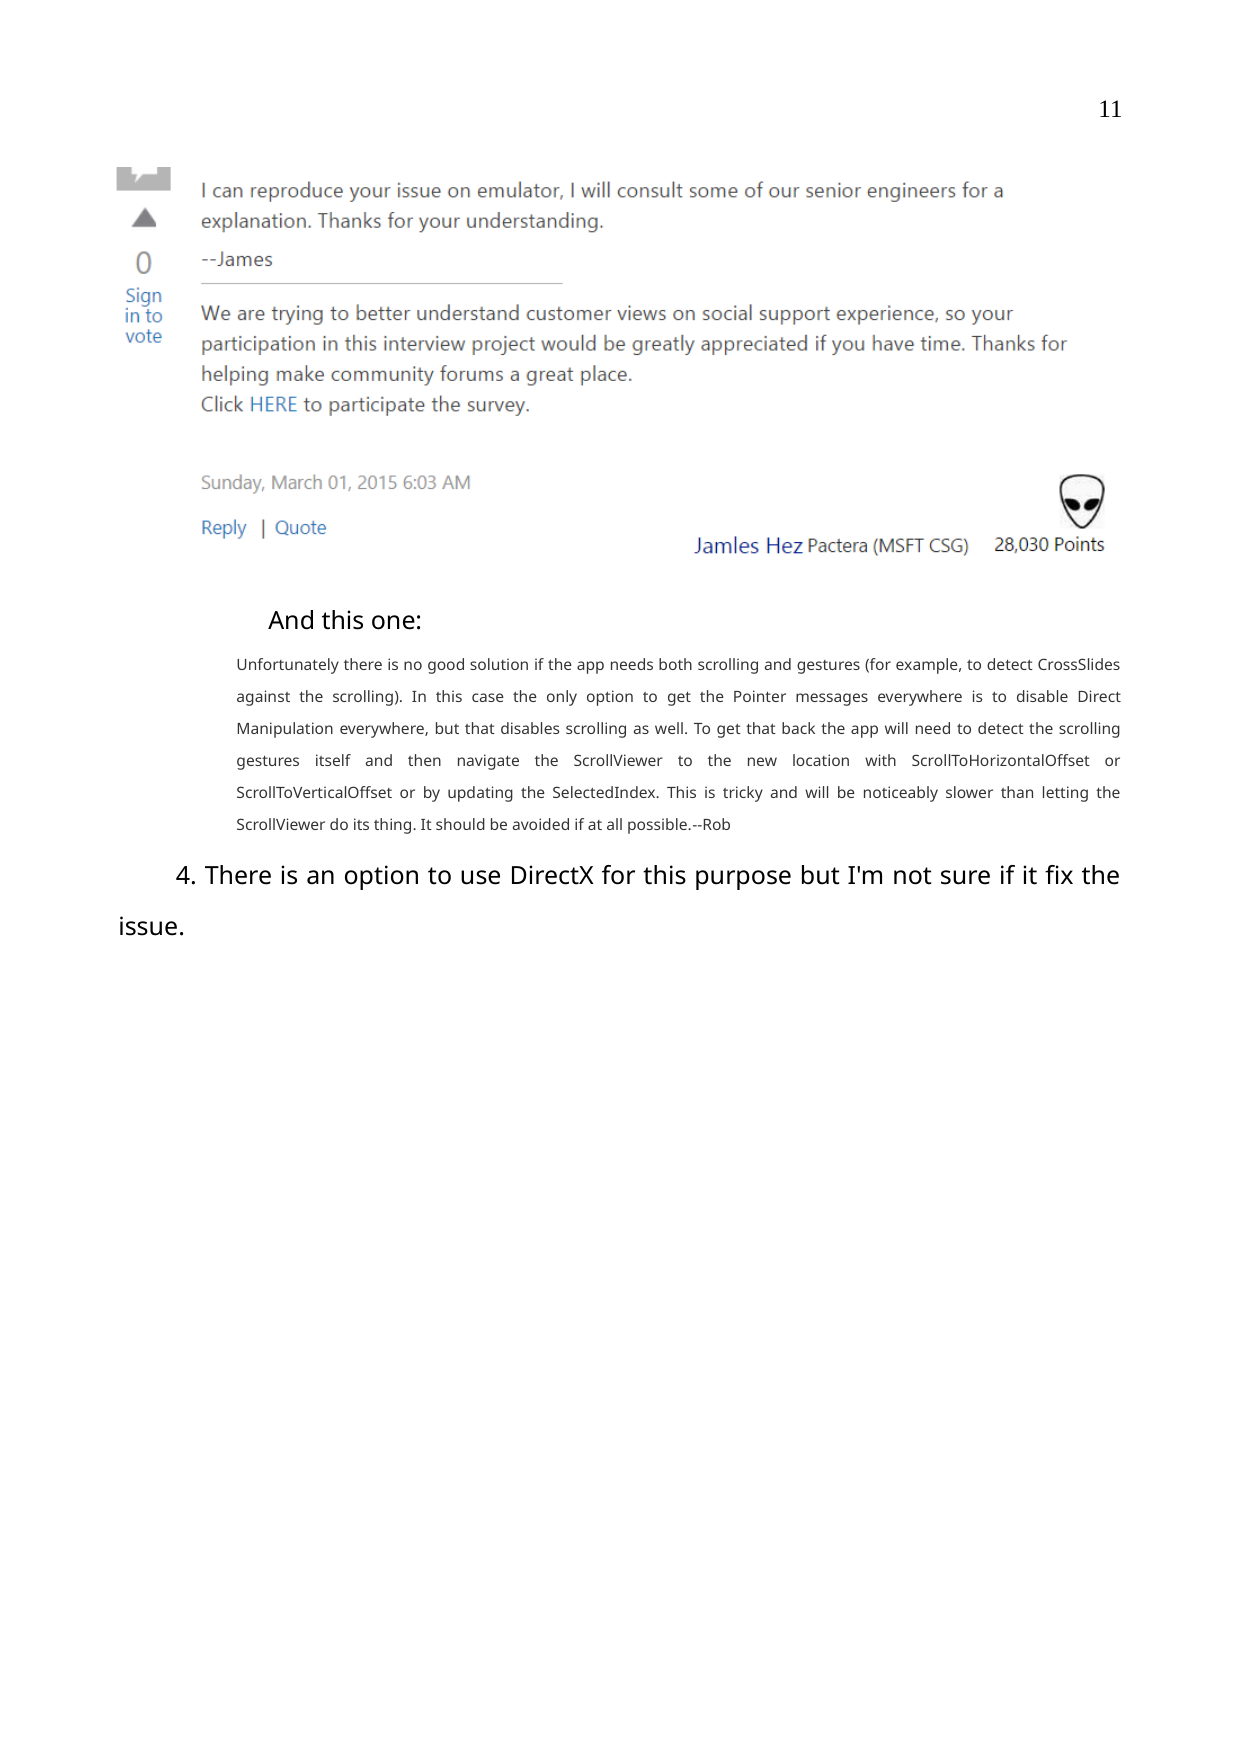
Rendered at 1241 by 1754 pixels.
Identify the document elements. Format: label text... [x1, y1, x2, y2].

text [118, 159, 1122, 167]
picture [93, 167, 1152, 586]
text 4. There is an option to use DirectX for this purpose but I'm not sure if it fix the issue. [118, 858, 1122, 943]
text And this one: [118, 586, 1122, 637]
text Unfortunately there is no good solution if the app needs both scrolling and gestures (for example, to detect CrossSlides against the scrolling). In this case the only option to get the Pointer messages everywhere is to disable Direct Manipulation everywhere, but that disables scrolling as well. To get that back the app will need to detect the scrolling gestures itself and then navigate the ScrollViewer to the new location with ScrollToHorizontalOffset or ScrollToVerticalOffset or by updating the SelectedIndex. This is tricky and will be noticeably slower than letting the ScrollViewer do its thing. It should be avoided if at all possible.--Rob [236, 654, 1122, 834]
